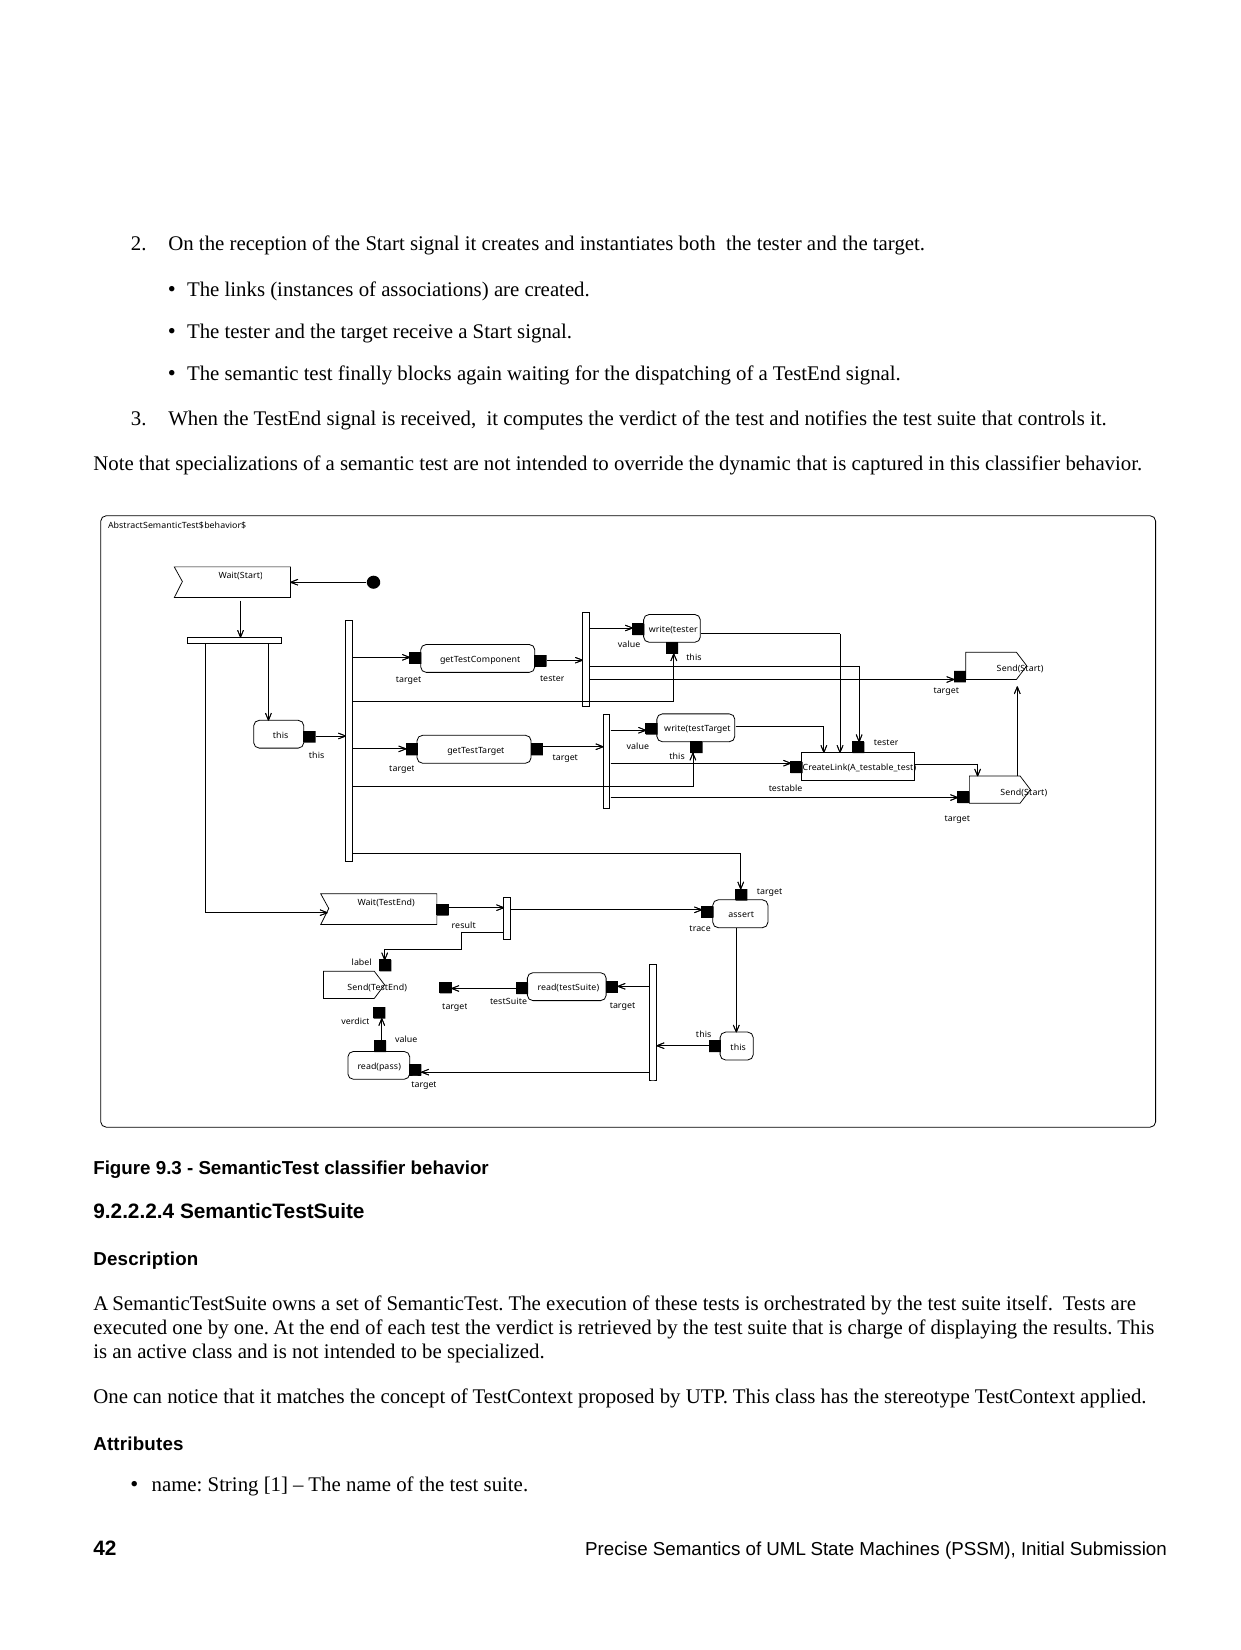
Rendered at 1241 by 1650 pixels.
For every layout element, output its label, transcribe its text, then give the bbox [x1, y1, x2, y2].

text Figure 9.3 - SemanticTest classifier behavior [93, 508, 1164, 1178]
text A SemanticTestSuite owns a set of SemanticTest. The execution of these tests is orchestrated by the test suite itself. Tests are executed one by one. At the end of each test the verdict is retrieved by the test suite that is charge of displaying the results. This is an active class and is not intended to be specialized. [93, 1291, 1164, 1363]
list The semantic test finally blocks again waiting for the dispatching of a TestEnd signal. [168, 359, 1164, 384]
subtitle SemanticTestSuite [93, 1178, 1164, 1223]
text One can notice that it matches the concept of TestContext proposed by UTP. This class has the stereotype TestContext applied. [93, 1384, 1164, 1408]
list When the TestEnd signal is received, it computes the verdict of the test and notifies the test suite that controls it. [131, 406, 1164, 429]
text Note that specializations of a semantic test are not intended to override the dynamic that is captured in this classifier behavior. [93, 451, 1164, 475]
subtitle [93, 496, 1164, 508]
subtitle Description [93, 1248, 1164, 1269]
list name: String [1] – The name of the test suite. [131, 1471, 1164, 1496]
list On the reception of the Start signal it creates and instantiates both the tester and the target. [131, 231, 1164, 255]
list The links (instances of associations) are created. [168, 276, 1164, 301]
subtitle Attributes [93, 1433, 1164, 1454]
list The tester and the target receive a Start signal. [168, 318, 1164, 343]
